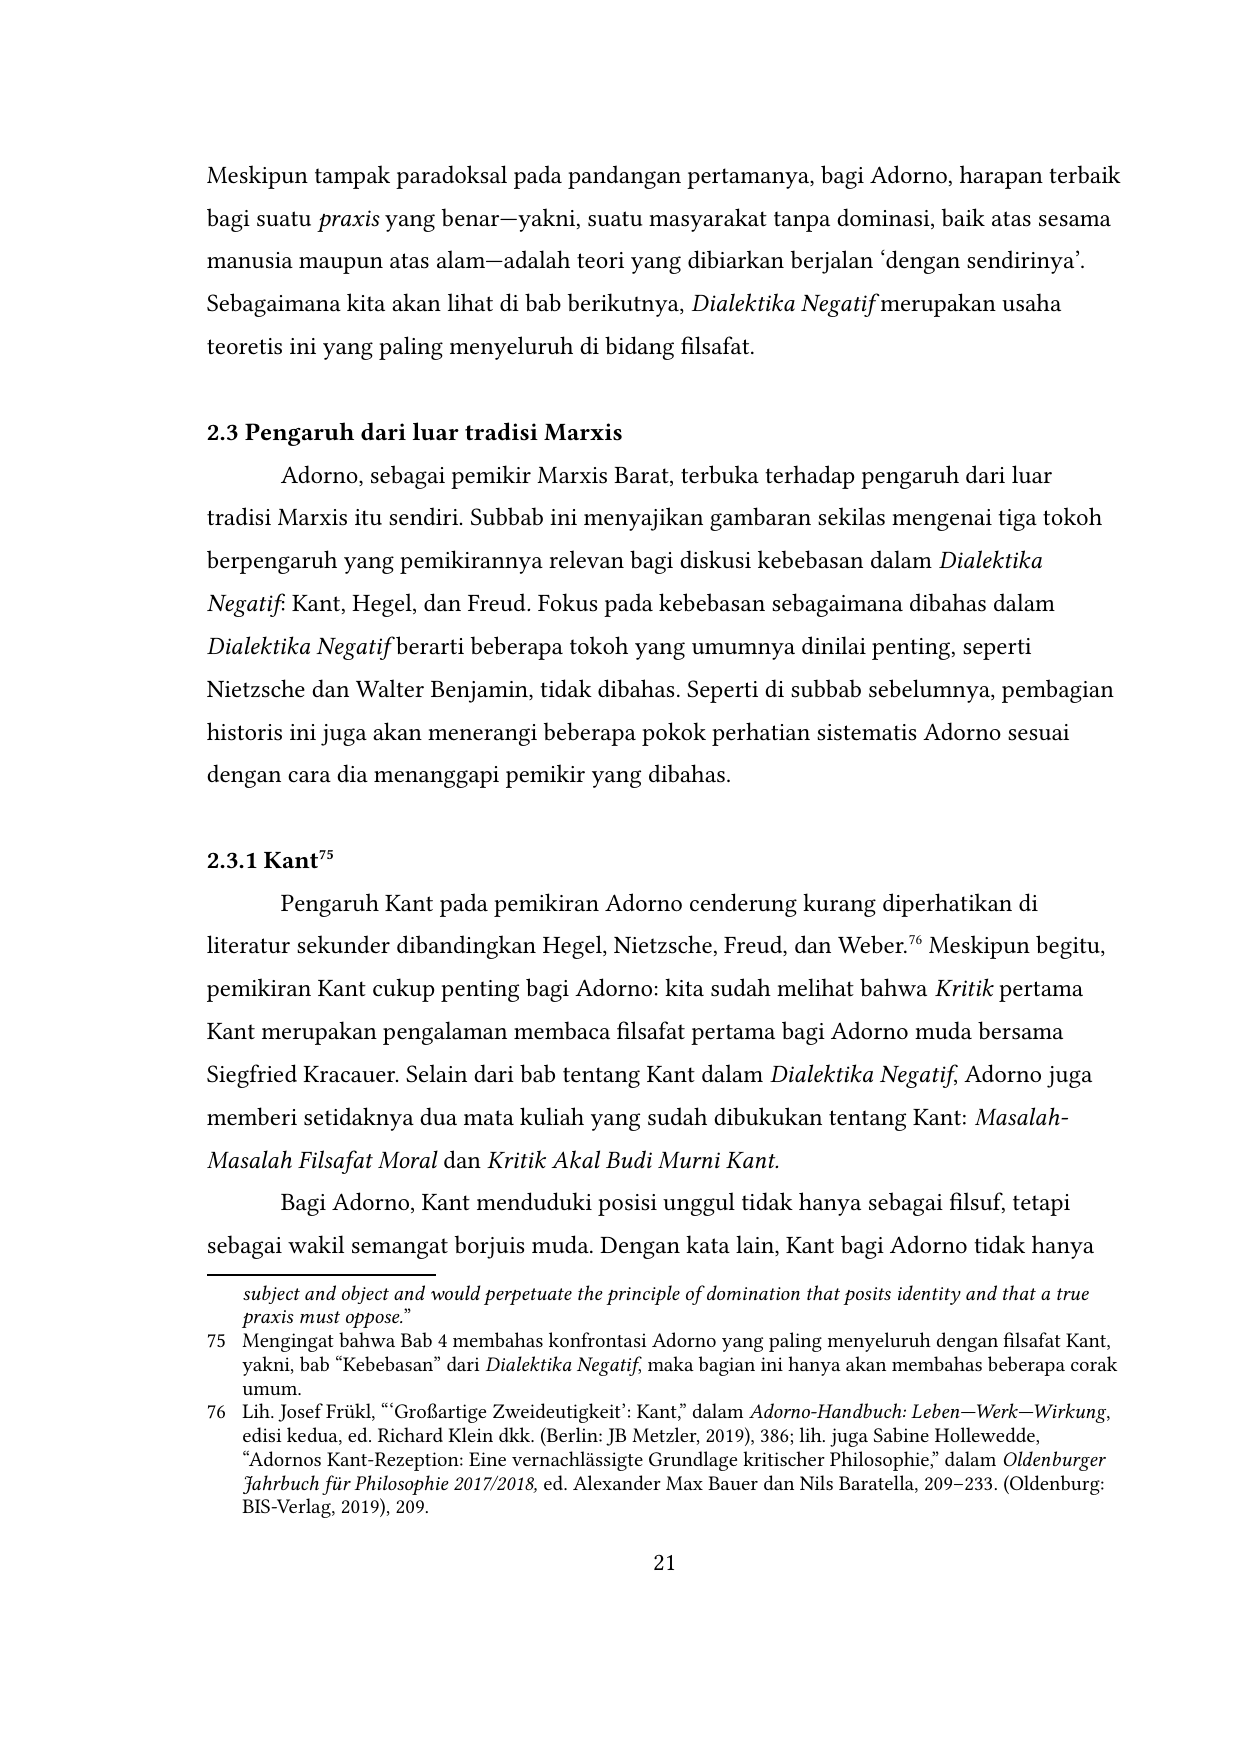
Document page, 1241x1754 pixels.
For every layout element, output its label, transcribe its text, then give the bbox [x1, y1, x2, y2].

text Adorno, sebagai pemikir Marxis Barat, terbuka terhadap pengaruh dari luar tradisi Marxis itu sendiri. Subbab ini menyajikan gambaran sekilas mengenai tiga tokoh berpengaruh yang pemikirannya relevan bagi diskusi kebebasan dalam Dialektika Negatif: Kant, Hegel, dan Freud. Fokus pada kebebasan sebagaimana dibahas dalam Dialektika Negatif berarti beberapa tokoh yang umumnya dinilai penting, seperti Nietzsche dan Walter Benjamin, tidak dibahas. Seperti di subbab sebelumnya, pembagian historis ini juga akan menerangi beberapa pokok perhatian sistematis Adorno sesuai dengan cara dia menanggapi pemikir yang dibahas. [207, 461, 1122, 789]
text Meskipun tampak paradoksal pada pandangan pertamanya, bagi Adorno, harapan terbaik bagi suatu praxis yang benar—yakni, suatu masyarakat tanpa dominasi, baik atas sesama manusia maupun atas alam—adalah teori yang dibiarkan berjalan ‘dengan sendirinya’. Sebagaimana kita akan lihat di bab berikutnya, Dialektika Negatif merupakan usaha teoretis ini yang paling menyeluruh di bidang filsafat. [207, 161, 1122, 361]
text 2.3.1 Kant [207, 846, 1122, 874]
text 2.3 Pengaruh dari luar tradisi Marxis [207, 418, 1122, 446]
text subject and object and would perpetuate the principle of domination that posits identity and that a true praxis must oppose.” [207, 1281, 1122, 1329]
text Mengingat bahwa Bab 4 membahas konfrontasi Adorno yang paling menyeluruh dengan filsafat Kant, yakni, bab “Kebebasan” dari Dialektika Negatif, maka bagian ini hanya akan membahas beberapa corak umum. [207, 1329, 1122, 1400]
text Bagi Adorno, Kant menduduki posisi unggul tidak hanya sebagai filsuf, tetapi sebagai wakil semangat borjuis muda. Dengan kata lain, Kant bagi Adorno tidak hanya [207, 1188, 1122, 1260]
text Lih. Josef Frükl, “‘Großartige Zweideutigkeit’: Kant,” dalam Adorno-Handbuch: Leben—Werk—Wirkung, edisi kedua, ed. Richard Klein dkk. (Berlin: JB Metzler, 2019), 386; lih. juga Sabine Hollewedde, “Adornos Kant-Rezeption: Eine vernachlässigte Grundlage kritischer Philosophie,” dalam Oldenburger Jahrbuch für Philosophie 2017/2018, ed. Alexander Max Bauer dan Nils Baratella, 209–233. (Oldenburg: BIS-Verlag, 2019), 209. [207, 1400, 1122, 1519]
text Pengaruh Kant pada pemikiran Adorno cenderung kurang diperhatikan di literatur sekunder dibandingkan Hegel, Nietzsche, Freud, dan Weber. Meskipun begitu, pemikiran Kant cukup penting bagi Adorno: kita sudah melihat bahwa Kritik pertama Kant merupakan pengalaman membaca filsafat pertama bagi Adorno muda bersama Siegfried Kracauer. Selain dari bab tentang Kant dalam Dialektika Negatif, Adorno juga memberi setidaknya dua mata kuliah yang sudah dibukukan tentang Kant: Masalah-Masalah Filsafat Moral dan Kritik Akal Budi Murni Kant. [207, 889, 1122, 1174]
